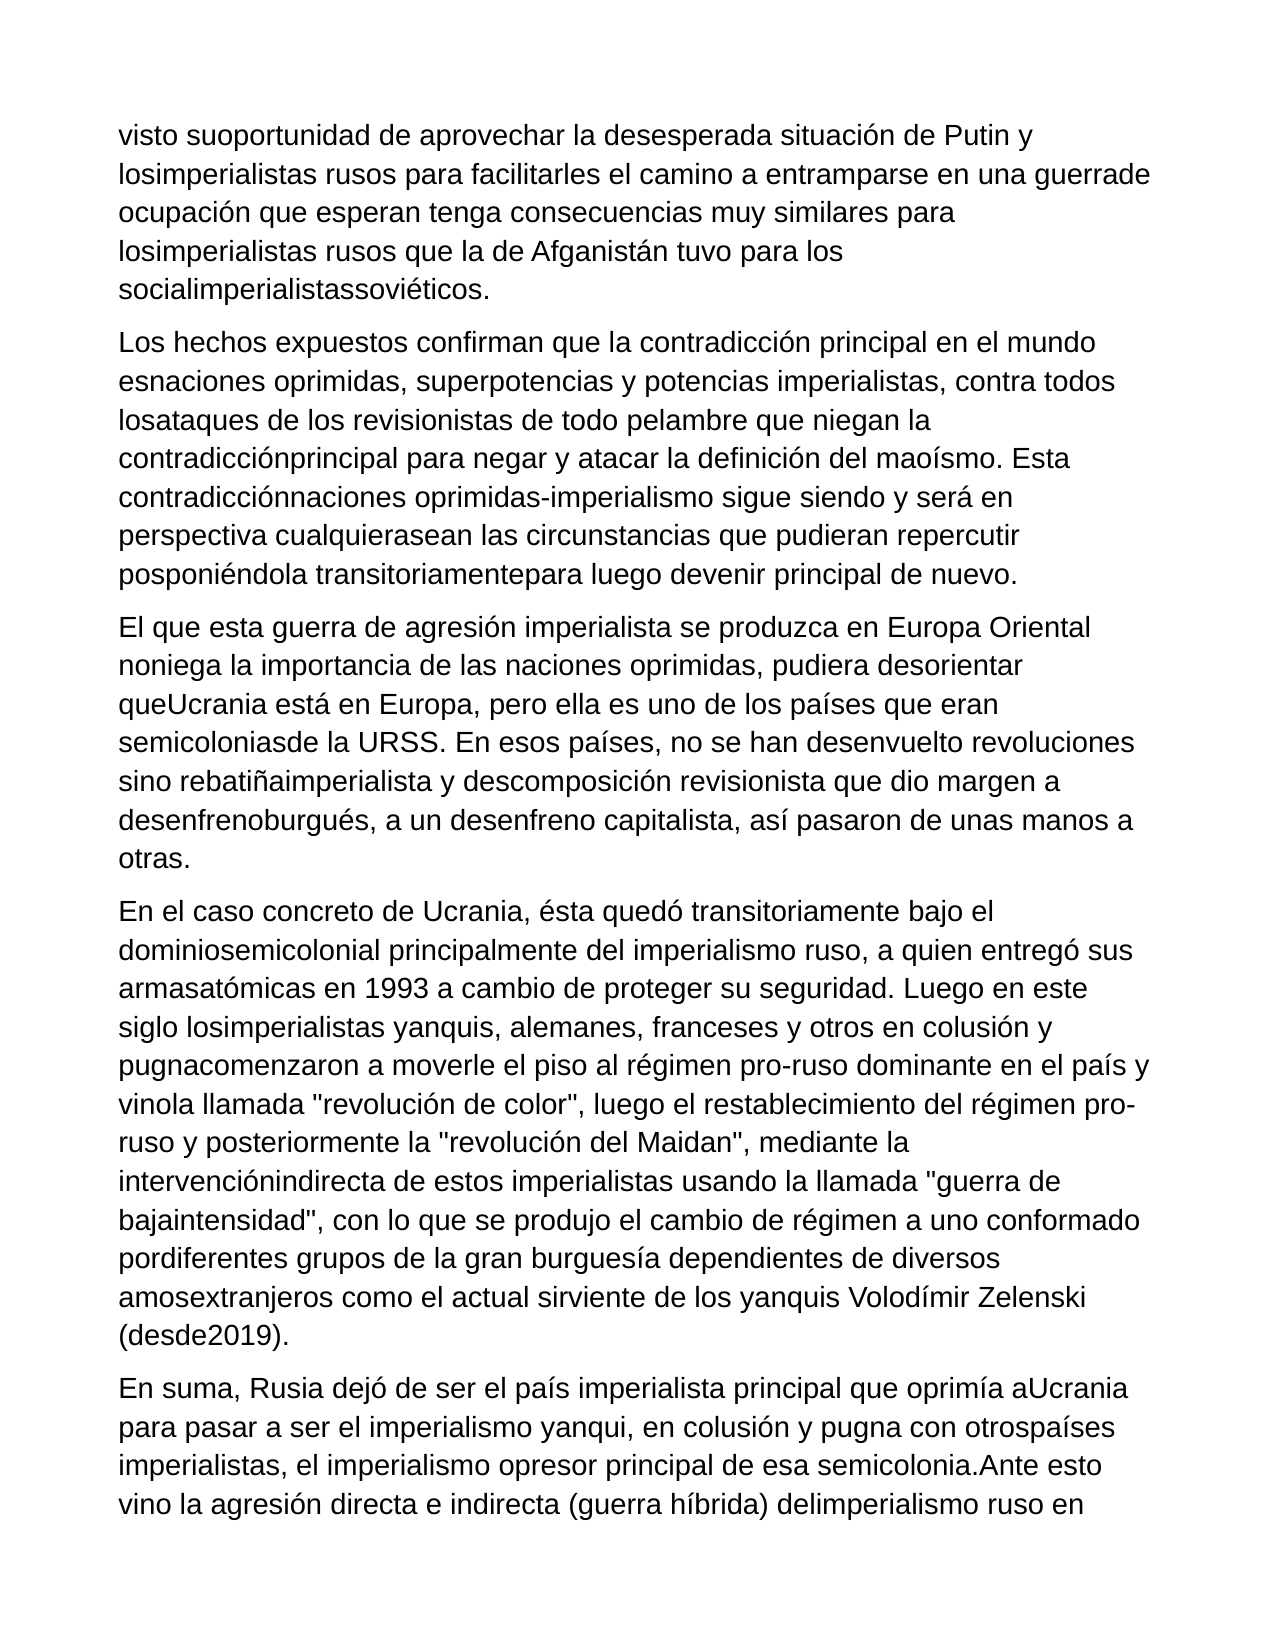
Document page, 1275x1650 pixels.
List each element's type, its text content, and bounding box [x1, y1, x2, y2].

text En suma, Rusia dejó de ser el país imperialista principal que oprimía aUcrania para pasar a ser el imperialismo yanqui, en colusión y pugna con otrospaíses imperialistas, el imperialismo opresor principal de esa semicolonia.Ante esto vino la agresión directa e indirecta (guerra híbrida) delimperialismo ruso en [118, 1371, 1157, 1520]
text Los hechos expuestos confirman que la contradicción principal en el mundo esnaciones oprimidas, superpotencias y potencias imperialistas, contra todos losataques de los revisionistas de todo pelambre que niegan la contradicciónprincipal para negar y atacar la definición del maoísmo. Esta contradicciónnaciones oprimidas-imperialismo sigue siendo y será en perspectiva cualquierasean las circunstancias que pudieran repercutir posponiéndola transitoriamentepara luego devenir principal de nuevo. [118, 325, 1157, 590]
text visto suoportunidad de aprovechar la desesperada situación de Putin y losimperialistas rusos para facilitarles el camino a entramparse en una guerrade ocupación que esperan tenga consecuencias muy similares para losimperialistas rusos que la de Afganistán tuvo para los socialimperialistassoviéticos. [118, 118, 1157, 306]
text En el caso concreto de Ucrania, ésta quedó transitoriamente bajo el dominiosemicolonial principalmente del imperialismo ruso, a quien entregó sus armasatómicas en 1993 a cambio de proteger su seguridad. Luego en este siglo losimperialistas yanquis, alemanes, franceses y otros en colusión y pugnacomenzaron a moverle el piso al régimen pro-ruso dominante en el país y vinola llamada "revolución de color", luego el restablecimiento del régimen pro-ruso y posteriormente la "revolución del Maidan", mediante la intervenciónindirecta de estos imperialistas usando la llamada "guerra de bajaintensidad", con lo que se produjo el cambio de régimen a uno conformado pordiferentes grupos de la gran burguesía dependientes de diversos amosextranjeros como el actual sirviente de los yanquis Volodímir Zelenski (desde2019). [118, 894, 1157, 1352]
text El que esta guerra de agresión imperialista se produzca en Europa Oriental noniega la importancia de las naciones oprimidas, pudiera desorientar queUcrania está en Europa, pero ella es uno de los países que eran semicoloniasde la URSS. En esos países, no se han desenvuelto revoluciones sino rebatiñaimperialista y descomposición revisionista que dio margen a desenfrenoburgués, a un desenfreno capitalista, así pasaron de unas manos a otras. [118, 610, 1157, 874]
